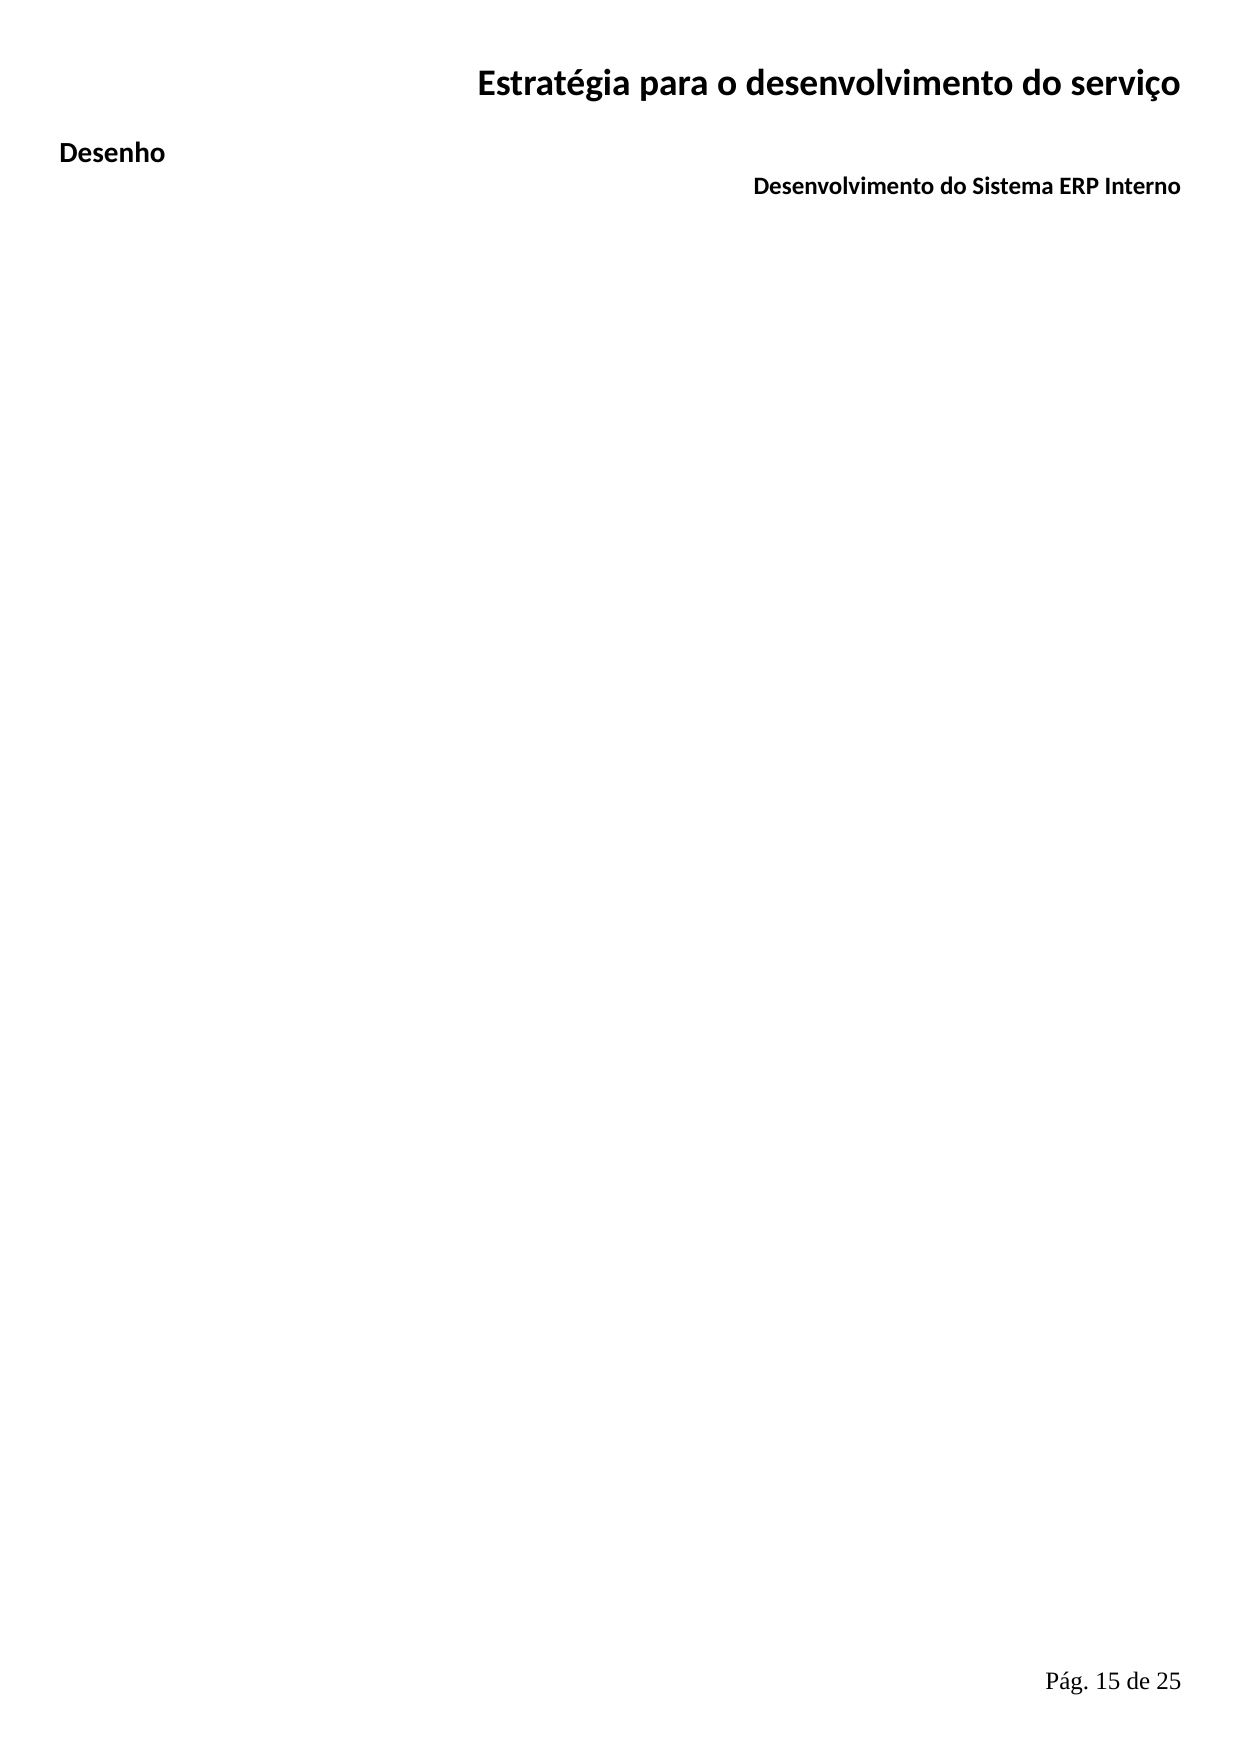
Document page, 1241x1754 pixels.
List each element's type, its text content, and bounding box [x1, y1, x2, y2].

text Desenvolvimento do Sistema ERP Interno [59, 170, 1181, 201]
text Desenho [59, 134, 1181, 170]
